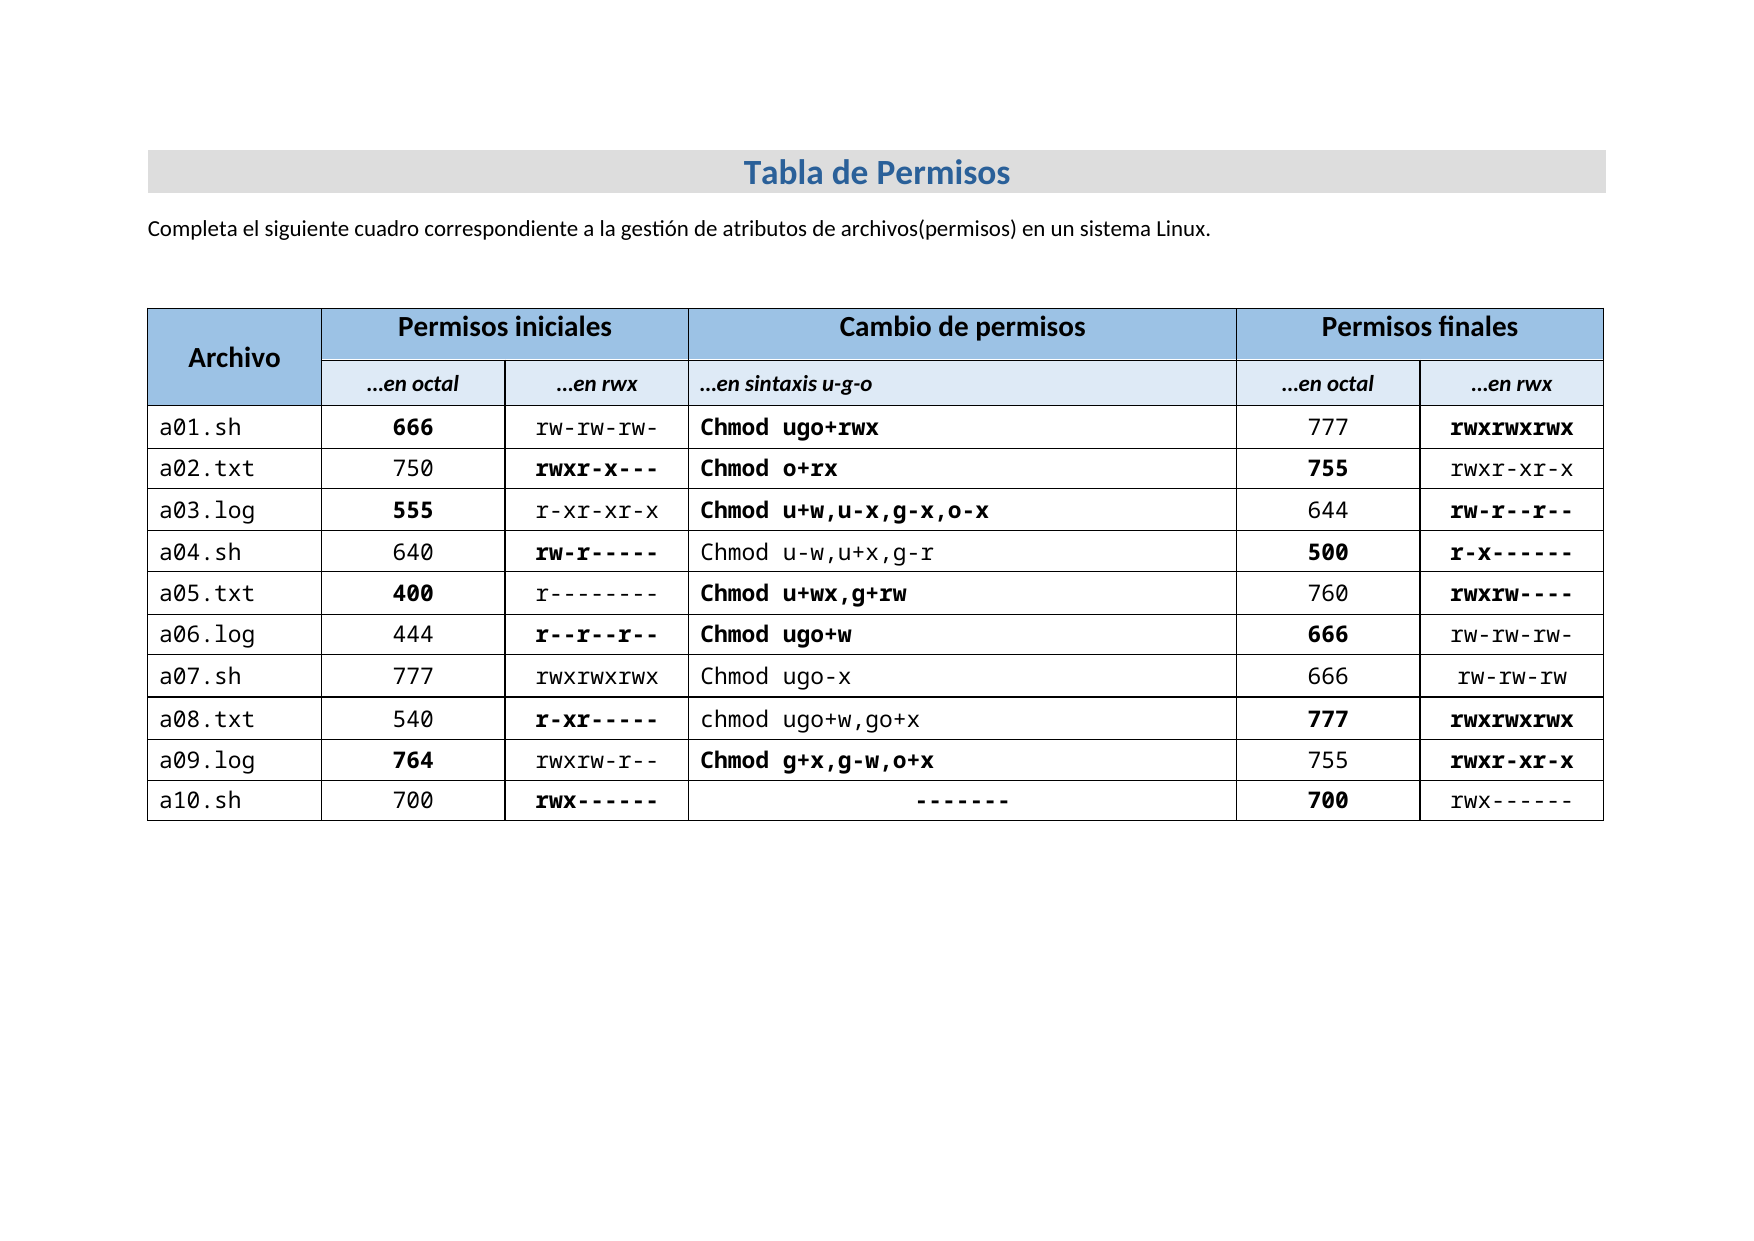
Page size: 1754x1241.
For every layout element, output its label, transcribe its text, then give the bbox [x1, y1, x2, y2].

table_cell rw-rw-rw [1421, 655, 1603, 696]
table_cell 777 [1237, 406, 1419, 447]
table_cell r-xr-xr-x [506, 489, 688, 530]
table_cell Chmod g+x,g-w,o+x [689, 740, 1236, 779]
table_cell rwx------ [506, 781, 688, 820]
table_cell ------- [689, 781, 1236, 820]
table_cell 540 [322, 698, 504, 739]
table_cell 700 [1237, 781, 1419, 820]
table_cell …en rwx [1421, 361, 1603, 405]
table_cell rw-r----- [506, 531, 688, 571]
table_cell a05.txt [148, 572, 321, 613]
table_cell Chmod u+wx,g+rw [689, 572, 1236, 613]
table_cell 500 [1237, 531, 1419, 571]
table_cell a02.txt [148, 449, 321, 488]
table_cell rw-rw-rw- [1421, 615, 1603, 654]
table_cell …en octal [322, 361, 504, 405]
table_cell …en sintaxis u-g-o [689, 361, 1236, 405]
table_cell a03.log [148, 489, 321, 530]
table_cell a10.sh [148, 781, 321, 820]
table_cell rwxrw-r-- [506, 740, 688, 779]
table_cell rw-r--r-- [1421, 489, 1603, 530]
table_cell a04.sh [148, 531, 321, 571]
table_header Permisos finales [1237, 309, 1603, 359]
table_header Cambio de permisos [689, 309, 1236, 359]
table_cell a06.log [148, 615, 321, 654]
table_cell 666 [322, 406, 504, 447]
text Completa el siguiente cuadro correspondiente a la gestión de atributos de archivos(permisos) en un sistema Linux. [148, 214, 1606, 242]
table_cell 755 [1237, 740, 1419, 779]
table_cell a01.sh [148, 406, 321, 447]
table_cell 666 [1237, 615, 1419, 654]
table_cell 700 [322, 781, 504, 820]
table_cell Chmod o+rx [689, 449, 1236, 488]
table_cell a09.log [148, 740, 321, 779]
table_cell 400 [322, 572, 504, 613]
table_cell Chmod u+w,u-x,g-x,o-x [689, 489, 1236, 530]
table_cell chmod ugo+w,go+x [689, 698, 1236, 739]
table_cell 666 [1237, 655, 1419, 696]
table_cell r-xr----- [506, 698, 688, 739]
table_cell 640 [322, 531, 504, 571]
table_cell 777 [322, 655, 504, 696]
table_cell …en octal [1237, 361, 1419, 405]
table_cell rwxr-xr-x [1421, 740, 1603, 779]
table_cell 755 [1237, 449, 1419, 488]
table_cell rwxrwxrwx [1421, 406, 1603, 447]
table_cell r--r--r-- [506, 615, 688, 654]
table_cell rwxrw---- [1421, 572, 1603, 613]
table_cell 750 [322, 449, 504, 488]
table_cell r-x------ [1421, 531, 1603, 571]
table_cell 777 [1237, 698, 1419, 739]
table_header Permisos iniciales [322, 309, 688, 359]
text Tabla de Permisos [148, 150, 1606, 193]
table_cell a08.txt [148, 698, 321, 739]
table_cell Chmod ugo+w [689, 615, 1236, 654]
table_cell 555 [322, 489, 504, 530]
table_cell rw-rw-rw- [506, 406, 688, 447]
table_cell 644 [1237, 489, 1419, 530]
table_cell rwxrwxrwx [1421, 698, 1603, 739]
table_cell 444 [322, 615, 504, 654]
table_cell r-------- [506, 572, 688, 613]
table_cell rwx------ [1421, 781, 1603, 820]
table_cell 764 [322, 740, 504, 779]
table_cell rwxr-x--- [506, 449, 688, 488]
table_cell Chmod u-w,u+x,g-r [689, 531, 1236, 571]
table_cell Chmod ugo+rwx [689, 406, 1236, 447]
table_cell 760 [1237, 572, 1419, 613]
table_header Archivo [148, 309, 321, 405]
table_cell rwxrwxrwx [506, 655, 688, 696]
table_cell Chmod ugo-x [689, 655, 1236, 696]
table_cell …en rwx [506, 361, 688, 405]
table_cell a07.sh [148, 655, 321, 696]
table_cell rwxr-xr-x [1421, 449, 1603, 488]
